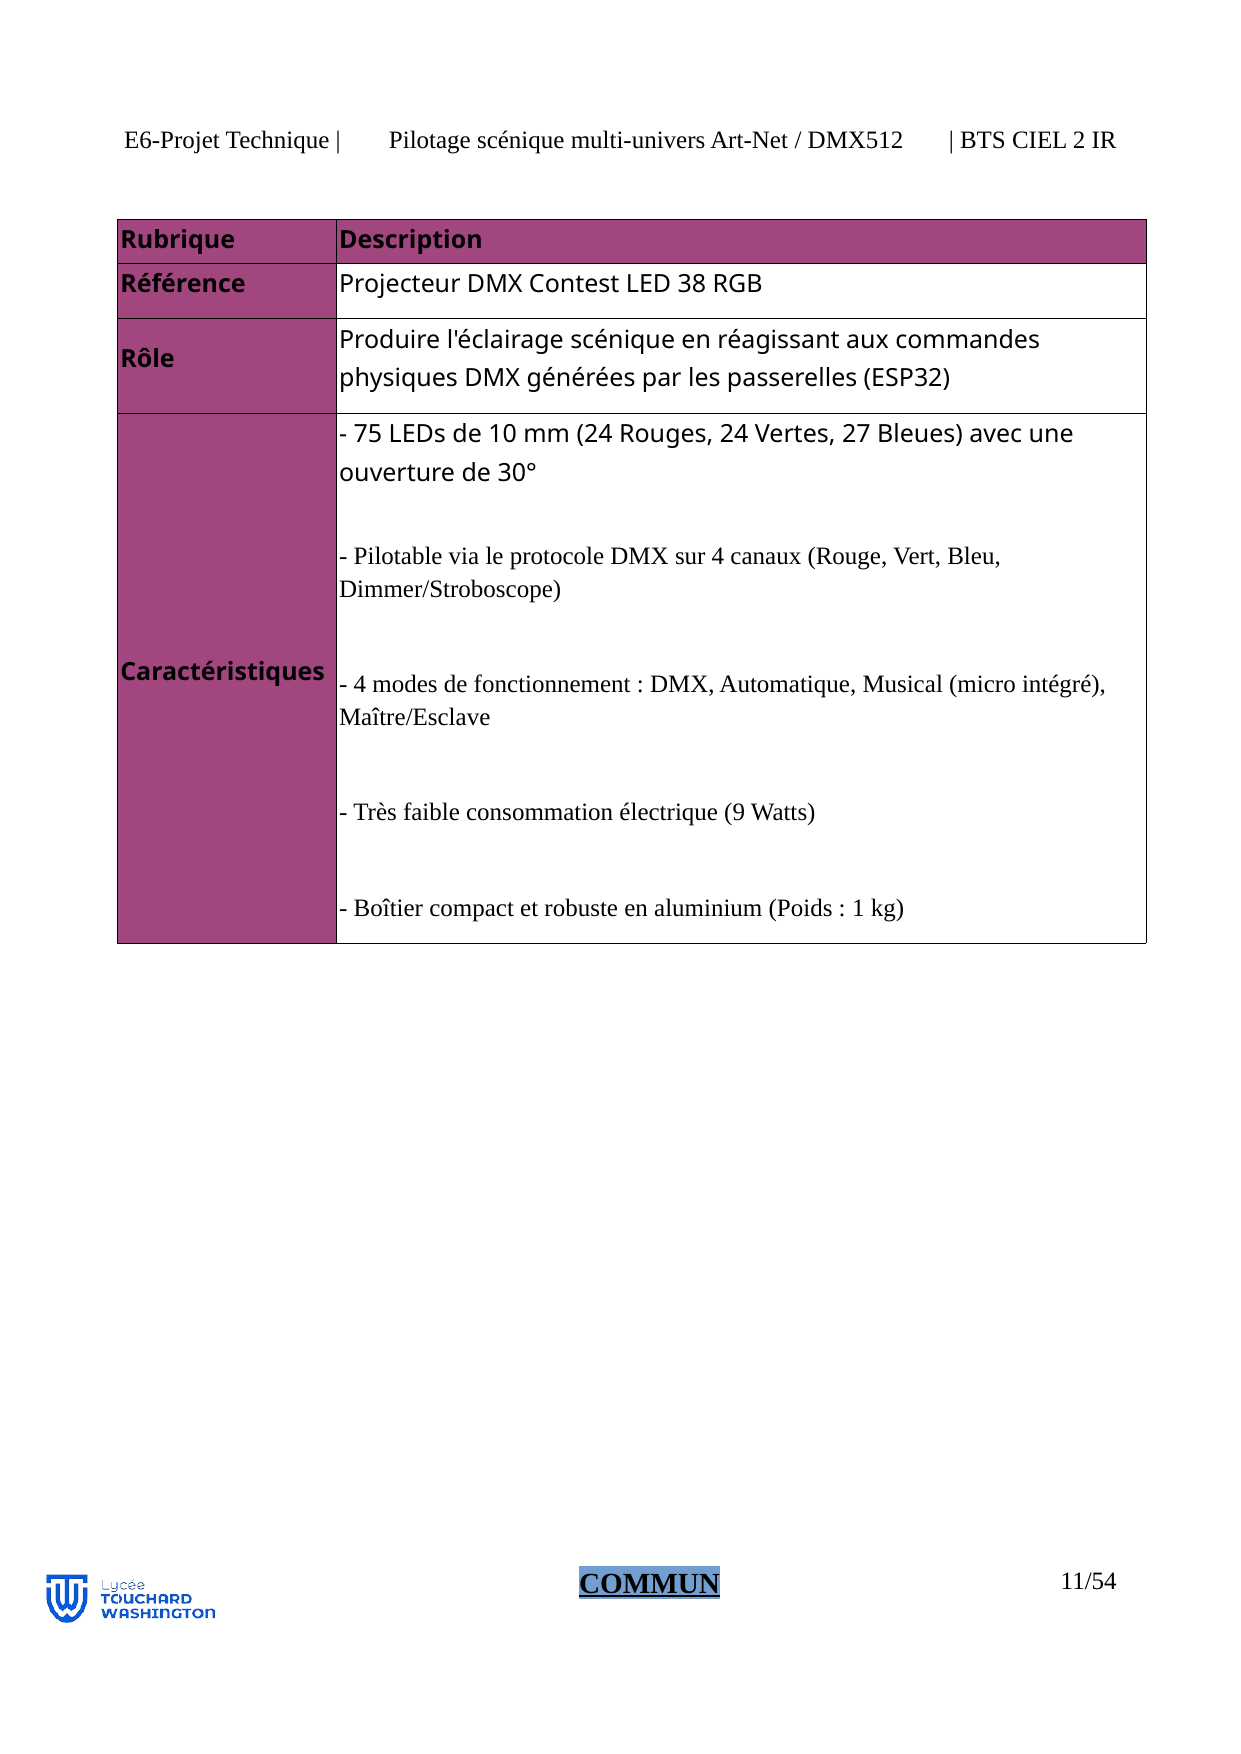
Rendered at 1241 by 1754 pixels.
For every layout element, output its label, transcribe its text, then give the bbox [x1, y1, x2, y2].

table_cell Produire l'éclairage scénique en réagissant aux commandes physiques DMX générées par les passerelles (ESP32) [337, 319, 1146, 413]
table_cell Caractéristiques [118, 414, 336, 943]
table_cell - 75 LEDs de 10 mm (24 Rouges, 24 Vertes, 27 Bleues) avec une ouverture de 30° - Pilotable via le protocole DMX sur 4 canaux (Rouge, Vert, Bleu, Dimmer/Stroboscope) - 4 modes de fonctionnement : DMX, Automatique, Musical (micro intégré), Maître/Esclave - Très faible consommation électrique (9 Watts) - Boîtier compact et robuste en aluminium (Poids : 1 kg) [337, 414, 1146, 943]
table_header Description [337, 220, 1146, 263]
picture [6, 1537, 256, 1661]
picture [119, 1560, 256, 1606]
table_header Rubrique [118, 220, 336, 263]
table_cell Projecteur DMX Contest LED 38 RGB [337, 264, 1146, 318]
table_cell Rôle [118, 319, 336, 413]
table_cell Référence [118, 264, 336, 318]
